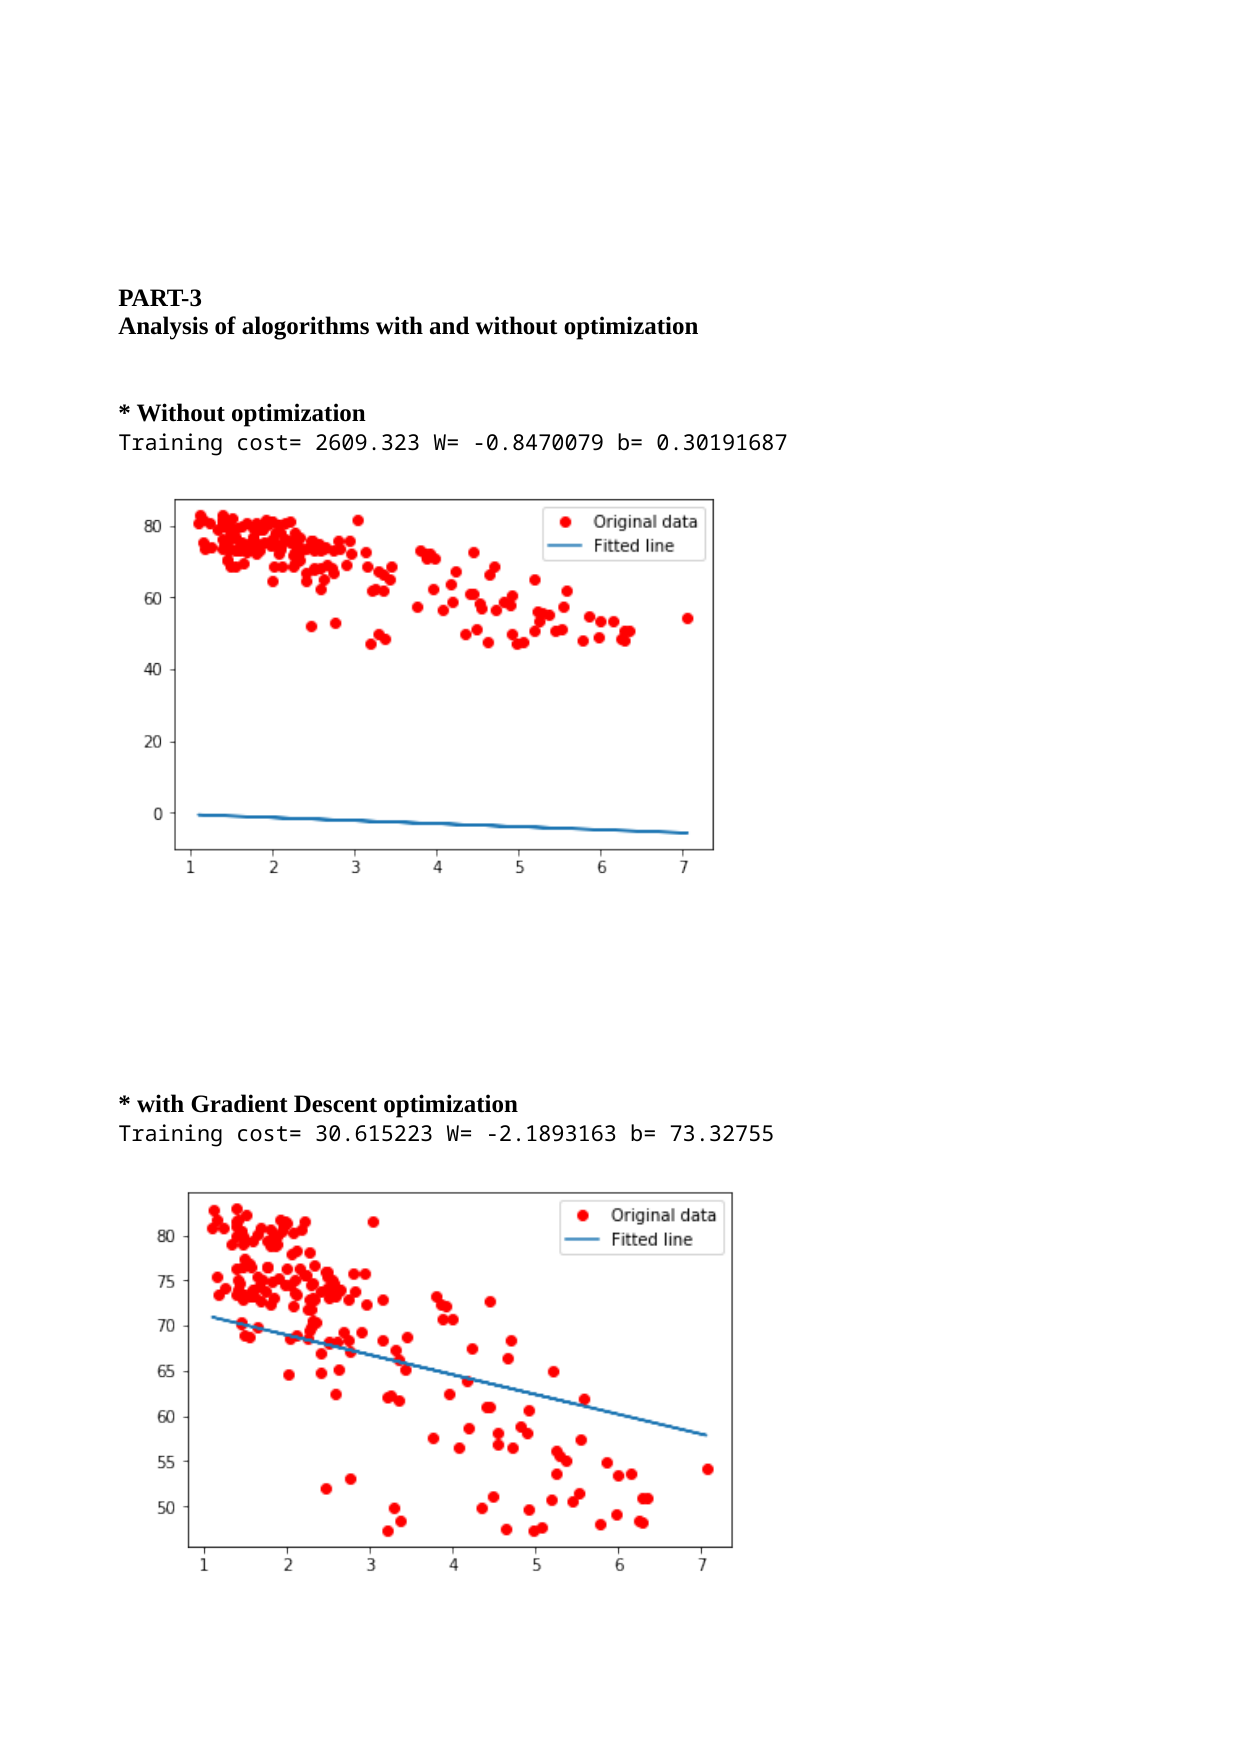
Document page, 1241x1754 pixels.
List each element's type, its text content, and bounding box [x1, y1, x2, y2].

text * Without optimization [118, 398, 1122, 426]
text Training cost= 30.615223 W= -2.1893163 b= 73.32755 [118, 1117, 1122, 1147]
text Training cost= 2609.323 W= -0.8470079 b= 0.30191687 [118, 426, 1122, 456]
picture [131, 483, 729, 888]
text * with Gradient Descent optimization [118, 1089, 1122, 1117]
text Analysis of alogorithms with and without optimization [118, 311, 1122, 340]
text PART-3 [118, 283, 1122, 311]
picture [144, 1176, 748, 1586]
